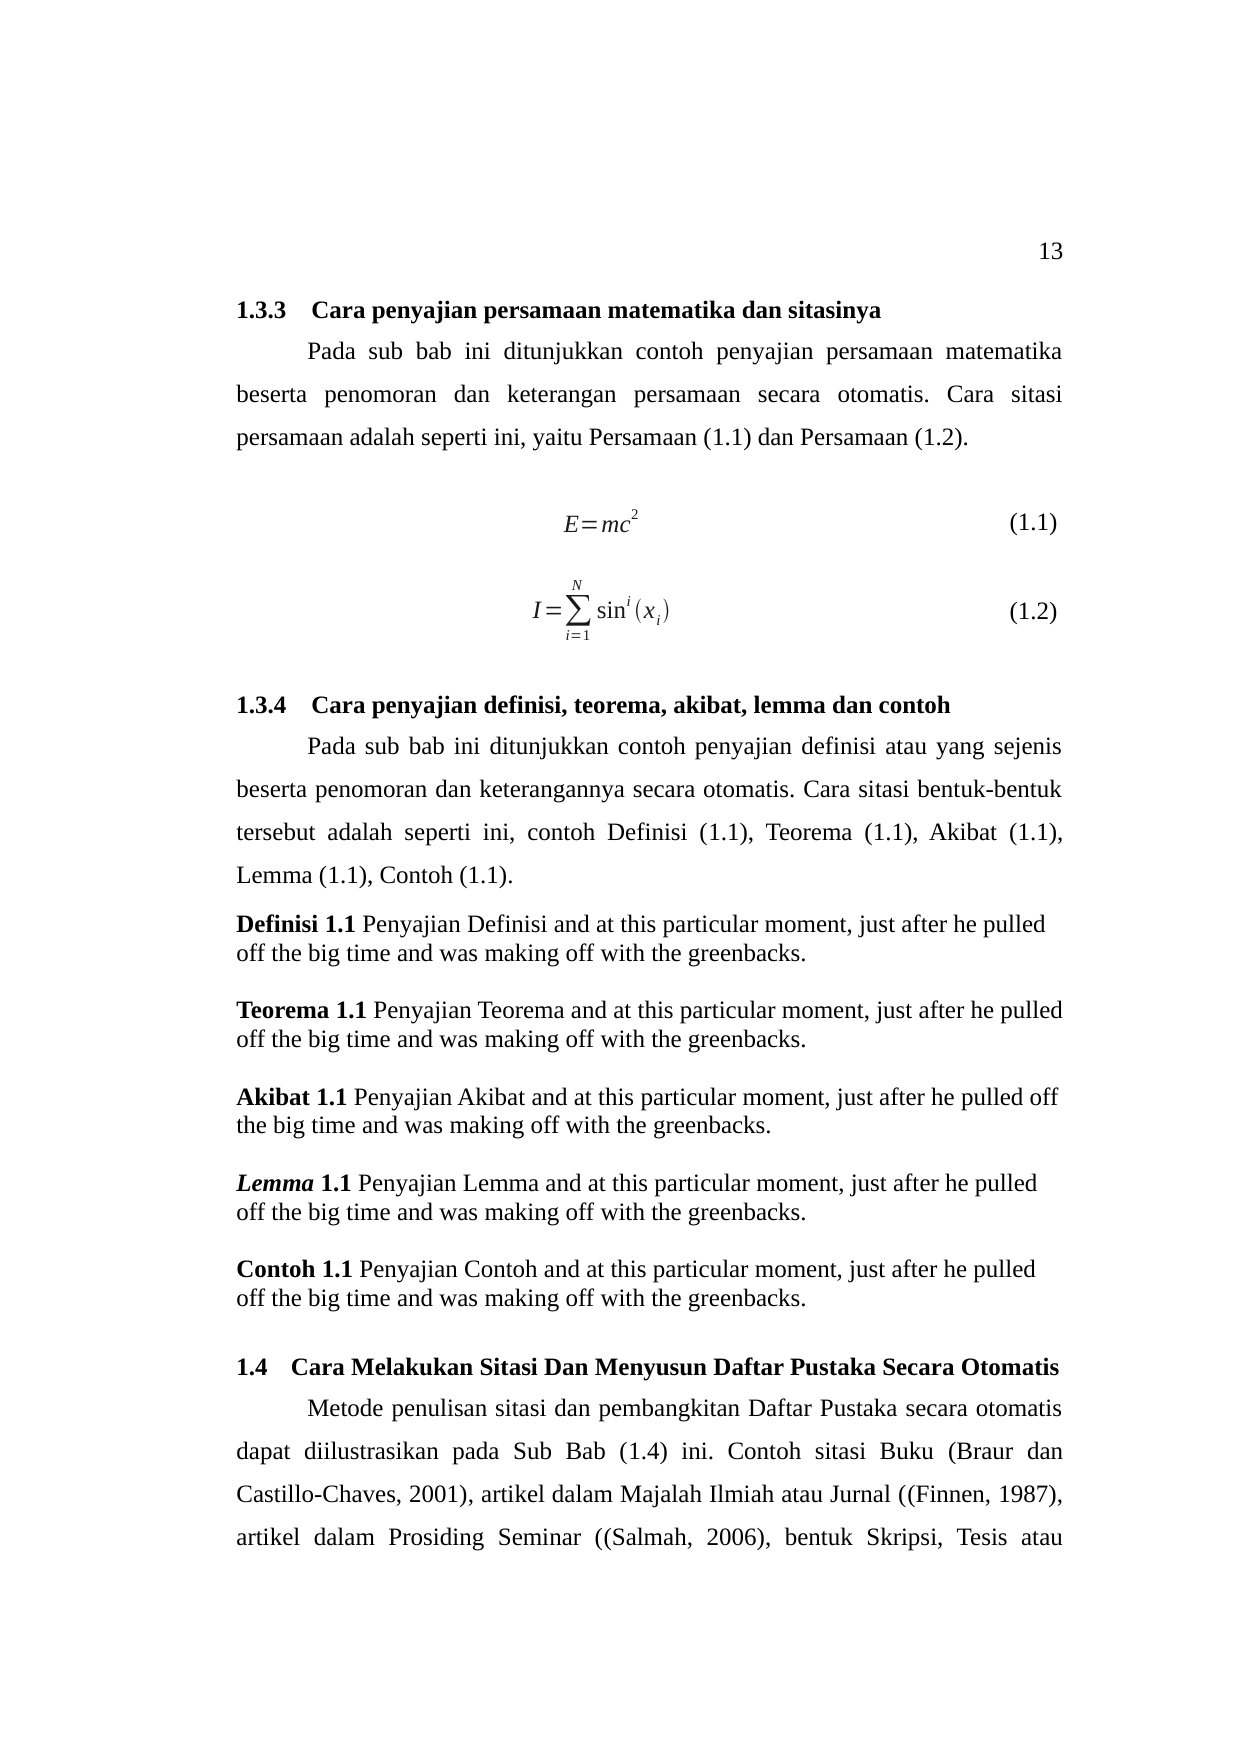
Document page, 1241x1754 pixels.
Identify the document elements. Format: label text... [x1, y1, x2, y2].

text Contoh 1.1 Penyajian Contoh and at this particular moment, just after he pulled off the big time and was making off with the greenbacks. [236, 1254, 1063, 1312]
text Akibat 1.1 Penyajian Akibat and at this particular moment, just after he pulled off the big time and was making off with the greenbacks. [236, 1082, 1063, 1139]
text Pada sub bab ini ditunjukkan contoh penyajian definisi atau yang sejenis beserta penomoran dan keterangannya secara otomatis. Cara sitasi bentuk-bentuk tersebut adalah seperti ini, contoh Definisi (1.1), Teorema (1.1), Akibat (1.1), Lemma (1.1), Contoh (1.1). [236, 731, 1063, 889]
subtitle Cara melakukan sitasi dan menyusun daftar pustaka secara otomatis [236, 1352, 1063, 1381]
table_header [236, 571, 971, 650]
table_header (1.1) [971, 500, 1063, 542]
table_header [236, 500, 971, 542]
subtitle Cara penyajian persamaan matematika dan sitasinya [236, 295, 1063, 324]
text Lemma 1.1 Penyajian Lemma and at this particular moment, just after he pulled off the big time and was making off with the greenbacks. [236, 1168, 1063, 1226]
text Definisi 1.1 Penyajian Definisi and at this particular moment, just after he pulled off the big time and was making off with the greenbacks. [236, 909, 1063, 967]
text Teorema 1.1 Penyajian Teorema and at this particular moment, just after he pulled off the big time and was making off with the greenbacks. [236, 996, 1063, 1053]
text Metode penulisan sitasi dan pembangkitan Daftar Pustaka secara otomatis dapat diilustrasikan pada Sub Bab (1.4) ini. Contoh sitasi Buku (Braur dan Castillo-Chaves, 2001), artikel dalam Majalah Ilmiah atau Jurnal ((Finnen, 1987), artikel dalam Prosiding Seminar ((Salmah, 2006), bentuk Skripsi, Tesis atau [236, 1393, 1063, 1551]
table_header (1.2) [971, 571, 1063, 650]
subtitle Cara penyajian definisi, teorema, akibat, lemma dan contoh [236, 690, 1063, 719]
text Pada sub bab ini ditunjukkan contoh penyajian persamaan matematika beserta penomoran dan keterangan persamaan secara otomatis. Cara sitasi persamaan adalah seperti ini, yaitu Persamaan (1.1) dan Persamaan (1.2). [236, 336, 1063, 451]
